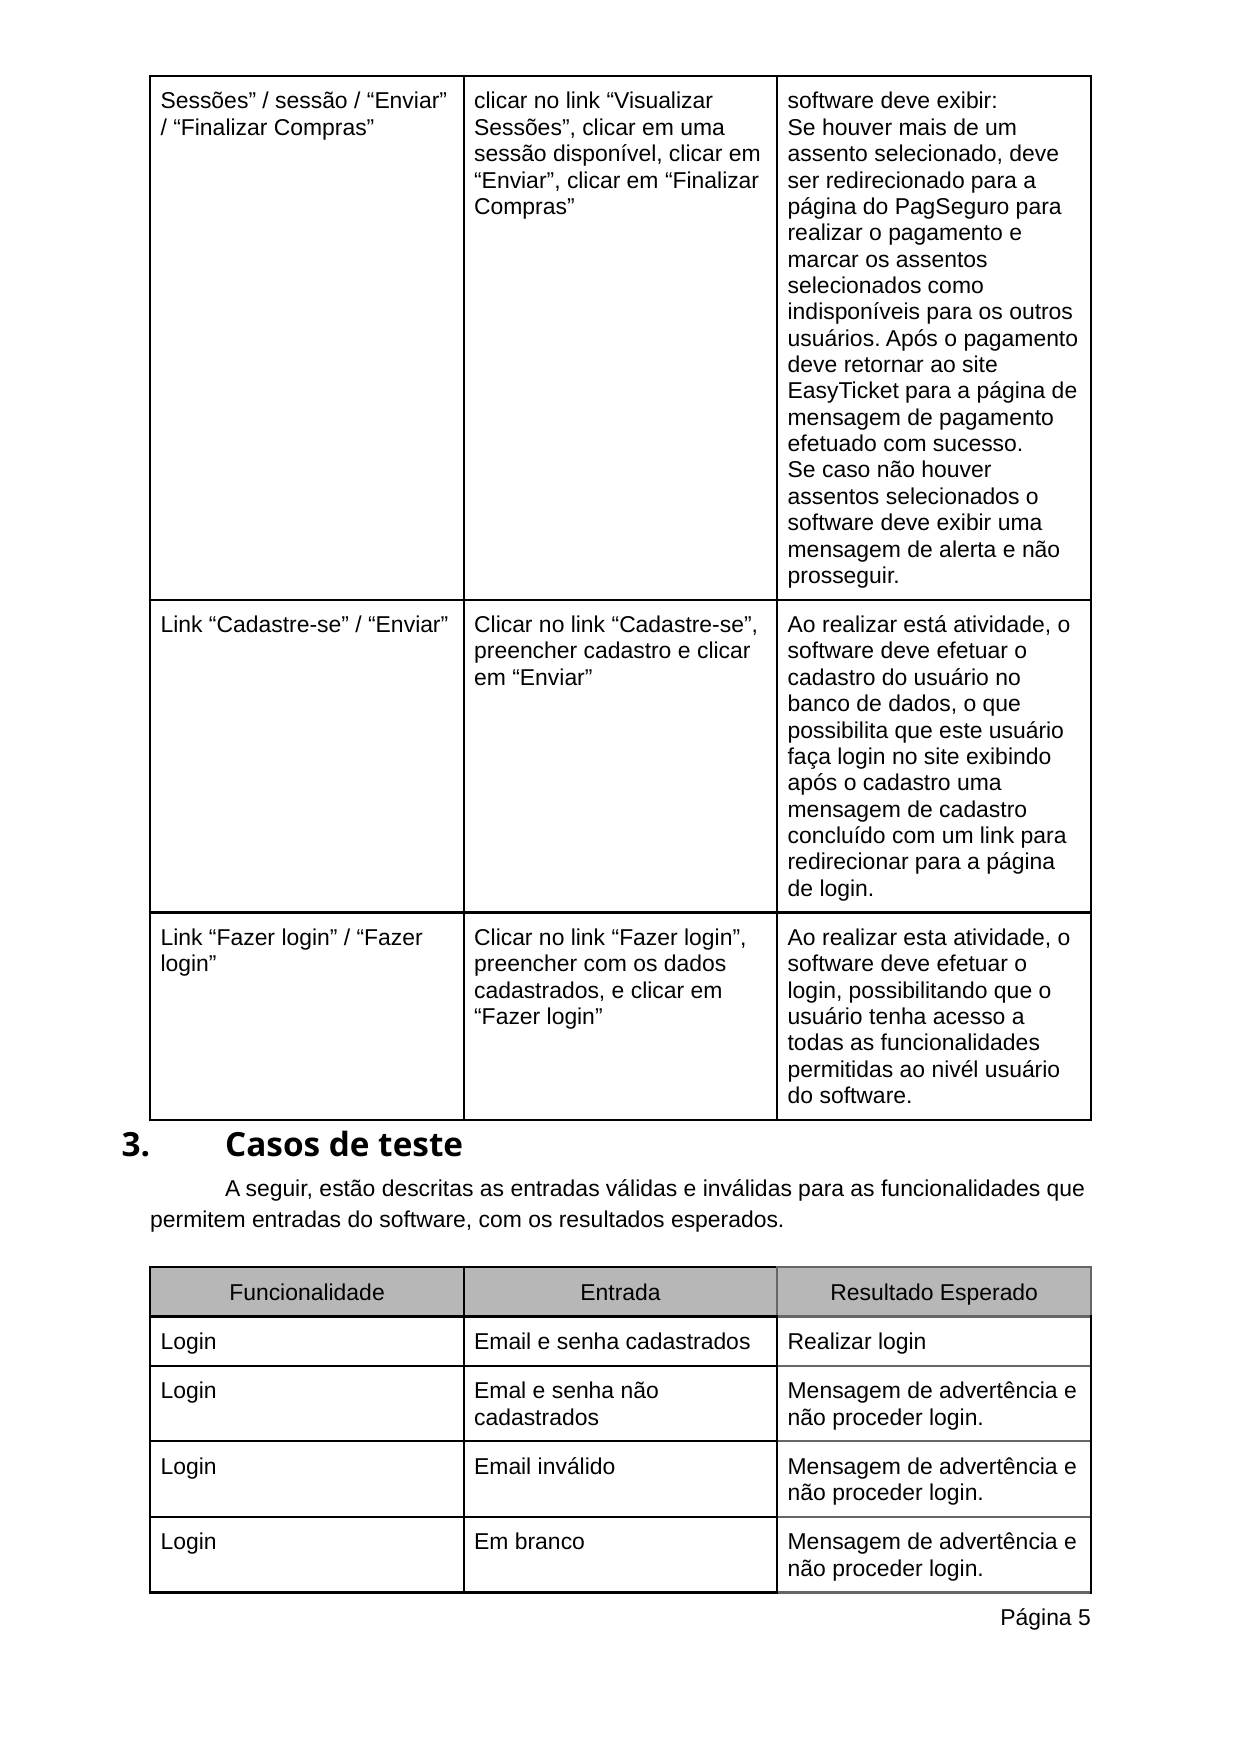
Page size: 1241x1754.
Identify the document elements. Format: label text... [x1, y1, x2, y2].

table_cell Mensagem de advertência e não proceder login. [778, 1518, 1090, 1591]
table_header Entrada [465, 1268, 776, 1315]
table_cell Link “Fazer login” / “Fazer login” [151, 914, 463, 1119]
table_header Funcionalidade [151, 1268, 463, 1315]
table_cell Link “Cadastre-se” / “Enviar” [151, 601, 463, 911]
table_cell Clicar no link “Cadastre-se”, preencher cadastro e clicar em “Enviar” [465, 601, 776, 911]
table_cell Realizar login [778, 1318, 1090, 1364]
table_cell Emal e senha não cadastrados [465, 1367, 776, 1440]
table_cell Email e senha cadastrados [465, 1318, 776, 1364]
table_header Resultado Esperado [778, 1268, 1090, 1315]
table_cell Sessões” / sessão / “Enviar” / “Finalizar Compras” [151, 77, 463, 599]
table_cell Clicar no link “Fazer login”, preencher com os dados cadastrados, e clicar em “Fazer login” [465, 914, 776, 1119]
table_cell Em branco [465, 1518, 776, 1591]
table_cell Login [151, 1318, 463, 1364]
table_cell clicar no link “Visualizar Sessões”, clicar em uma sessão disponível, clicar em “Enviar”, clicar em “Finalizar Compras” [465, 77, 776, 599]
table_cell software deve exibir: Se houver mais de um assento selecionado, deve ser redirecionado para a página do PagSeguro para realizar o pagamento e marcar os assentos selecionados como indisponíveis para os outros usuários. Após o pagamento deve retornar ao site EasyTicket para a página de mensagem de pagamento efetuado com sucesso. Se caso não houver assentos selecionados o software deve exibir uma mensagem de alerta e não prosseguir. [778, 77, 1090, 599]
table_cell Mensagem de advertência e não proceder login. [778, 1367, 1090, 1440]
table_cell Login [151, 1367, 463, 1440]
table_cell Ao realizar está atividade, o software deve efetuar o cadastro do usuário no banco de dados, o que possibilita que este usuário faça login no site exibindo após o cadastro uma mensagem de cadastro concluído com um link para redirecionar para a página de login. [778, 601, 1090, 911]
table_cell Mensagem de advertência e não proceder login. [778, 1442, 1090, 1516]
table_cell Login [151, 1442, 463, 1516]
table_cell Ao realizar esta atividade, o software deve efetuar o login, possibilitando que o usuário tenha acesso a todas as funcionalidades permitidas ao nivél usuário do software. [778, 914, 1090, 1119]
text A seguir, estão descritas as entradas válidas e inválidas para as funcionalidades que permitem entradas do software, com os resultados esperados. [150, 1175, 1091, 1232]
table_cell Login [151, 1518, 463, 1591]
table_cell Email inválido [465, 1442, 776, 1516]
list Casos de teste [150, 1121, 1091, 1166]
